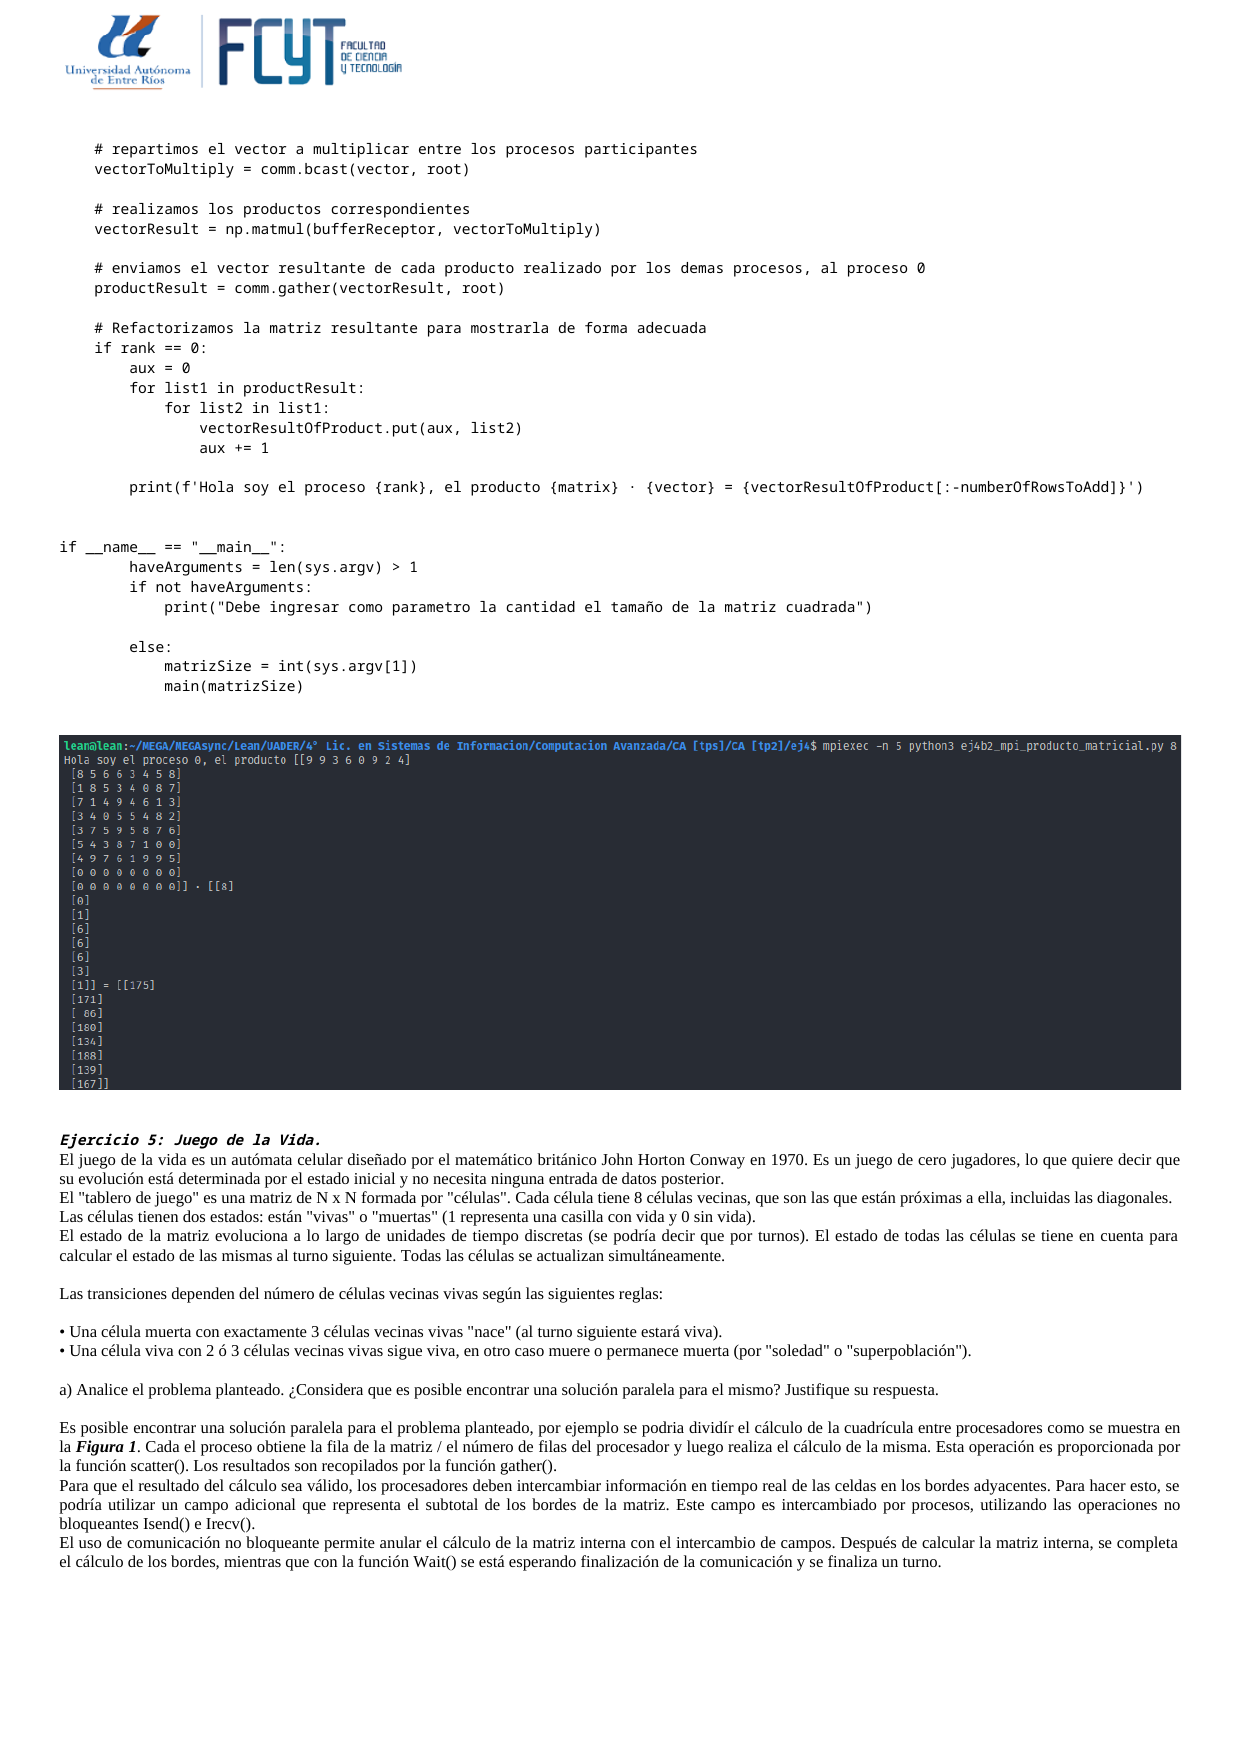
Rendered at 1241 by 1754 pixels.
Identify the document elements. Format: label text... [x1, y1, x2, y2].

text if not haveArguments: [59, 577, 1181, 597]
text matrizSize = int(sys.argv[1]) [59, 656, 1181, 676]
text # repartimos el vector a multiplicar entre los procesos participantes [59, 139, 1181, 159]
text Las células tienen dos estados: están "vivas" o "muertas" (1 representa una casilla con vida y 0 sin vida). [59, 1207, 1181, 1226]
text Es posible encontrar una solución paralela para el problema planteado, por ejemplo se podria dividír el cálculo de la cuadrícula entre procesadores como se muestra en la Figura 1. Cada el proceso obtiene la fila de la matriz / el número de filas del procesador y luego realiza el cálculo de la misma. Esta operación es proporcionada por la función scatter(). Los resultados son recopilados por la función gather(). [59, 1418, 1181, 1475]
text El "tablero de juego" es una matriz de N x N formada por "células". Cada célula tiene 8 células vecinas, que son las que están próximas a ella, incluidas las diagonales. [59, 1188, 1181, 1207]
text aux = 0 [59, 358, 1181, 378]
text vectorResult = np.matmul(bufferReceptor, vectorToMultiply) [59, 218, 1181, 238]
text haveArguments = len(sys.argv) > 1 [59, 557, 1181, 577]
text productResult = comm.gather(vectorResult, root) [59, 278, 1181, 298]
text for list1 in productResult: [59, 378, 1181, 398]
text main(matrizSize) [59, 676, 1181, 696]
text a) Analice el problema planteado. ¿Considera que es posible encontrar una solución paralela para el mismo? Justifique su respuesta. [59, 1379, 1181, 1399]
text Para que el resultado del cálculo sea válido, los procesadores deben intercambiar información en tiempo real de las celdas en los bordes adyacentes. Para hacer esto, se podría utilizar un campo adicional que representa el subtotal de los bordes de la matriz. Este campo es intercambiado por procesos, utilizando las operaciones no bloqueantes Isend() e Irecv(). [59, 1475, 1181, 1533]
text aux += 1 [59, 437, 1181, 457]
text if __name__ == "__main__": [59, 537, 1181, 557]
text for list2 in list1: [59, 398, 1181, 417]
text # Refactorizamos la matriz resultante para mostrarla de forma adecuada [59, 318, 1181, 338]
text El juego de la vida es un autómata celular diseñado por el matemático británico John Horton Conway en 1970. Es un juego de cero jugadores, lo que quiere decir que su evolución está determinada por el estado inicial y no necesita ninguna entrada de datos posterior. [59, 1149, 1181, 1188]
text El uso de comunicación no bloqueante permite anular el cálculo de la matriz interna con el intercambio de campos. Después de calcular la matriz interna, se completa el cálculo de los bordes, mientras que con la función Wait() se está esperando finalización de la comunicación y se finaliza un turno. [59, 1533, 1181, 1571]
picture [59, 735, 1182, 1090]
text print("Debe ingresar como parametro la cantidad el tamaño de la matriz cuadrada") [59, 597, 1181, 616]
text if rank == 0: [59, 338, 1181, 358]
text • Una célula viva con 2 ó 3 células vecinas vivas sigue viva, en otro caso muere o permanece muerta (por "soledad" o "superpoblación"). [59, 1341, 1181, 1360]
text El estado de la matriz evoluciona a lo largo de unidades de tiempo discretas (se podría decir que por turnos). El estado de todas las células se tiene en cuenta para calcular el estado de las mismas al turno siguiente. Todas las células se actualizan simultáneamente. [59, 1226, 1181, 1264]
text print(f'Hola soy el proceso {rank}, el producto {matrix} · {vector} = {vectorResultOfProduct[:-numberOfRowsToAdd]}') [59, 477, 1181, 497]
text else: [59, 636, 1181, 656]
text # realizamos los productos correspondientes [59, 199, 1181, 218]
text # enviamos el vector resultante de cada producto realizado por los demas procesos, al proceso 0 [59, 258, 1181, 278]
picture [59, 10, 409, 100]
text Las transiciones dependen del número de células vecinas vivas según las siguientes reglas: [59, 1284, 1181, 1303]
text Ejercicio 5: Juego de la Vida. [59, 1129, 1181, 1149]
text • Una célula muerta con exactamente 3 células vecinas vivas "nace" (al turno siguiente estará viva). [59, 1322, 1181, 1341]
text vectorToMultiply = comm.bcast(vector, root) [59, 159, 1181, 179]
text vectorResultOfProduct.put(aux, list2) [59, 417, 1181, 437]
